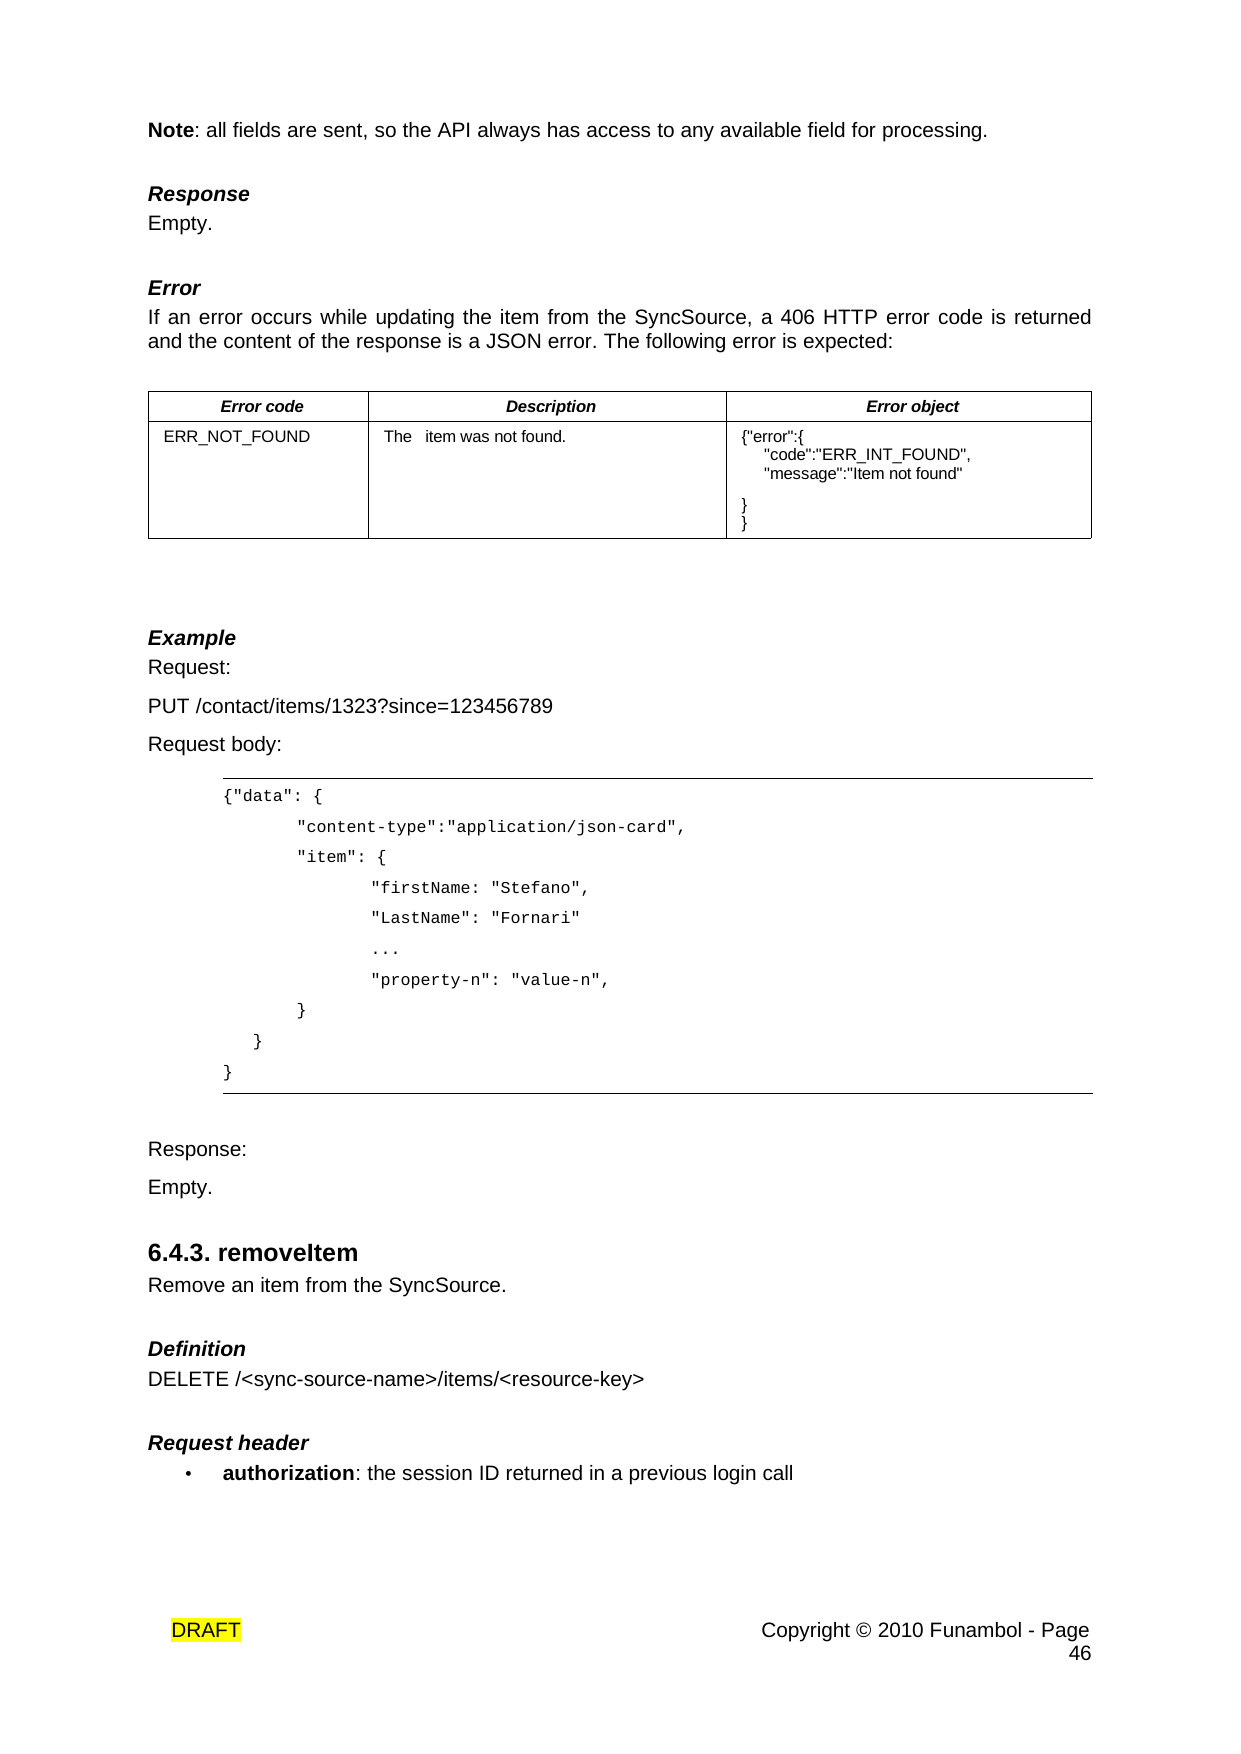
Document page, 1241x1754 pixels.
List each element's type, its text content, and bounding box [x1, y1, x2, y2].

subtitle Definition [148, 1337, 1093, 1361]
subtitle Request header [148, 1431, 1093, 1455]
text Note: all fields are sent, so the API always has access to any available field for processing. [148, 118, 1093, 142]
subtitle Error [148, 275, 1093, 299]
text } [223, 1053, 1093, 1093]
subtitle removeItem [148, 1239, 1093, 1267]
text Empty. [148, 1176, 1093, 1199]
text Empty. [148, 212, 1093, 235]
text Response: [148, 1137, 1093, 1161]
text Request: [148, 656, 1093, 679]
text "firstName: "Stefano", [223, 869, 1093, 898]
text {"data": { [223, 779, 1093, 806]
text "LastName": "Fornari" [223, 900, 1093, 929]
table_cell {"error":{ "code":"ERR_INT_FOUND", "message":"Item not found" } } [727, 422, 1091, 538]
text DELETE /<sync-source-name>/items/<resource-key> [148, 1367, 1093, 1391]
table_cell ERR_NOT_FOUND [149, 422, 368, 538]
table_header Error object [727, 392, 1091, 421]
subtitle Response [148, 182, 1093, 206]
text PUT /contact/items/1323?since=123456789 [148, 694, 1093, 718]
table_header Description [369, 392, 726, 421]
text "content-type":"application/json-card", [223, 808, 1093, 837]
text ... [223, 931, 1093, 959]
text "property-n": "value-n", [223, 961, 1093, 990]
subtitle Example [148, 626, 1093, 649]
text } [223, 992, 1093, 1021]
text If an error occurs while updating the item from the SyncSource, a 406 HTTP error code is returned and the content of the response is a JSON error. The following error is expected: [148, 306, 1093, 353]
table_header Error code [149, 392, 368, 421]
list authorization: the session ID returned in a previous login call [185, 1461, 1093, 1484]
text "item": { [223, 839, 1093, 868]
text } [223, 1022, 1093, 1051]
text Request body: [148, 733, 1093, 756]
text Remove an item from the SyncSource. [148, 1273, 1093, 1297]
table_cell The item was not found. [369, 422, 726, 538]
